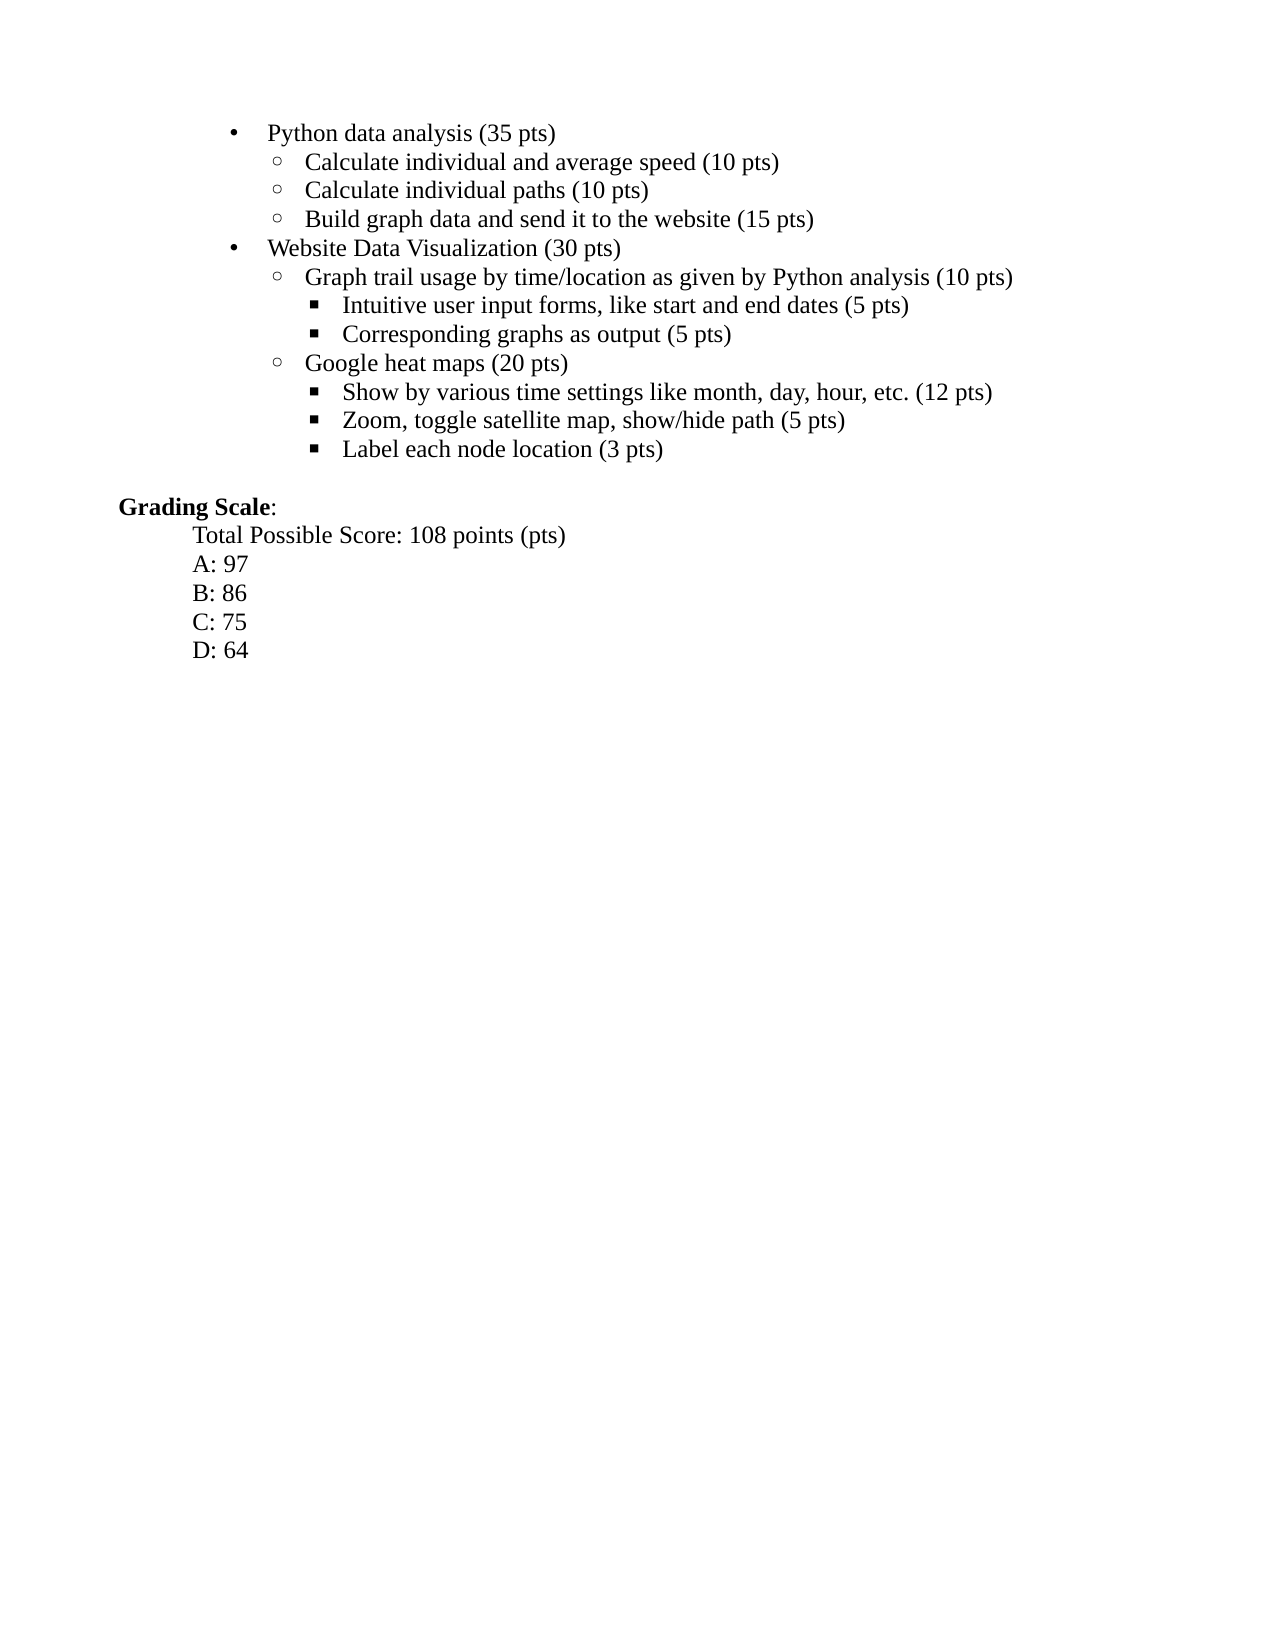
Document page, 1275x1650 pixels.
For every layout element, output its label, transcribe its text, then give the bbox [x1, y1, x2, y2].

text D: 64 [118, 636, 1157, 664]
list Label each node location (3 pts) [304, 434, 1157, 463]
list Intuitive user input forms, like start and end dates (5 pts) [304, 291, 1157, 319]
list Website Data Visualization (30 pts) [229, 233, 1157, 262]
list Calculate individual and average speed (10 pts) [267, 147, 1157, 176]
list Graph trail usage by time/location as given by Python analysis (10 pts) [267, 262, 1157, 291]
list Zoom, toggle satellite map, show/hide path (5 pts) [304, 406, 1157, 434]
list Google heat maps (20 pts) [267, 348, 1157, 377]
text B: 86 [118, 578, 1157, 607]
list Show by various time settings like month, day, hour, etc. (12 pts) [304, 377, 1157, 406]
text Grading Scale: [118, 492, 1157, 521]
text Total Possible Score: 108 points (pts) [118, 521, 1157, 549]
text A: 97 [118, 549, 1157, 578]
list Python data analysis (35 pts) [229, 118, 1157, 147]
list Calculate individual paths (10 pts) [267, 176, 1157, 204]
text C: 75 [118, 607, 1157, 636]
list Corresponding graphs as output (5 pts) [304, 319, 1157, 348]
list Build graph data and send it to the website (15 pts) [267, 204, 1157, 233]
